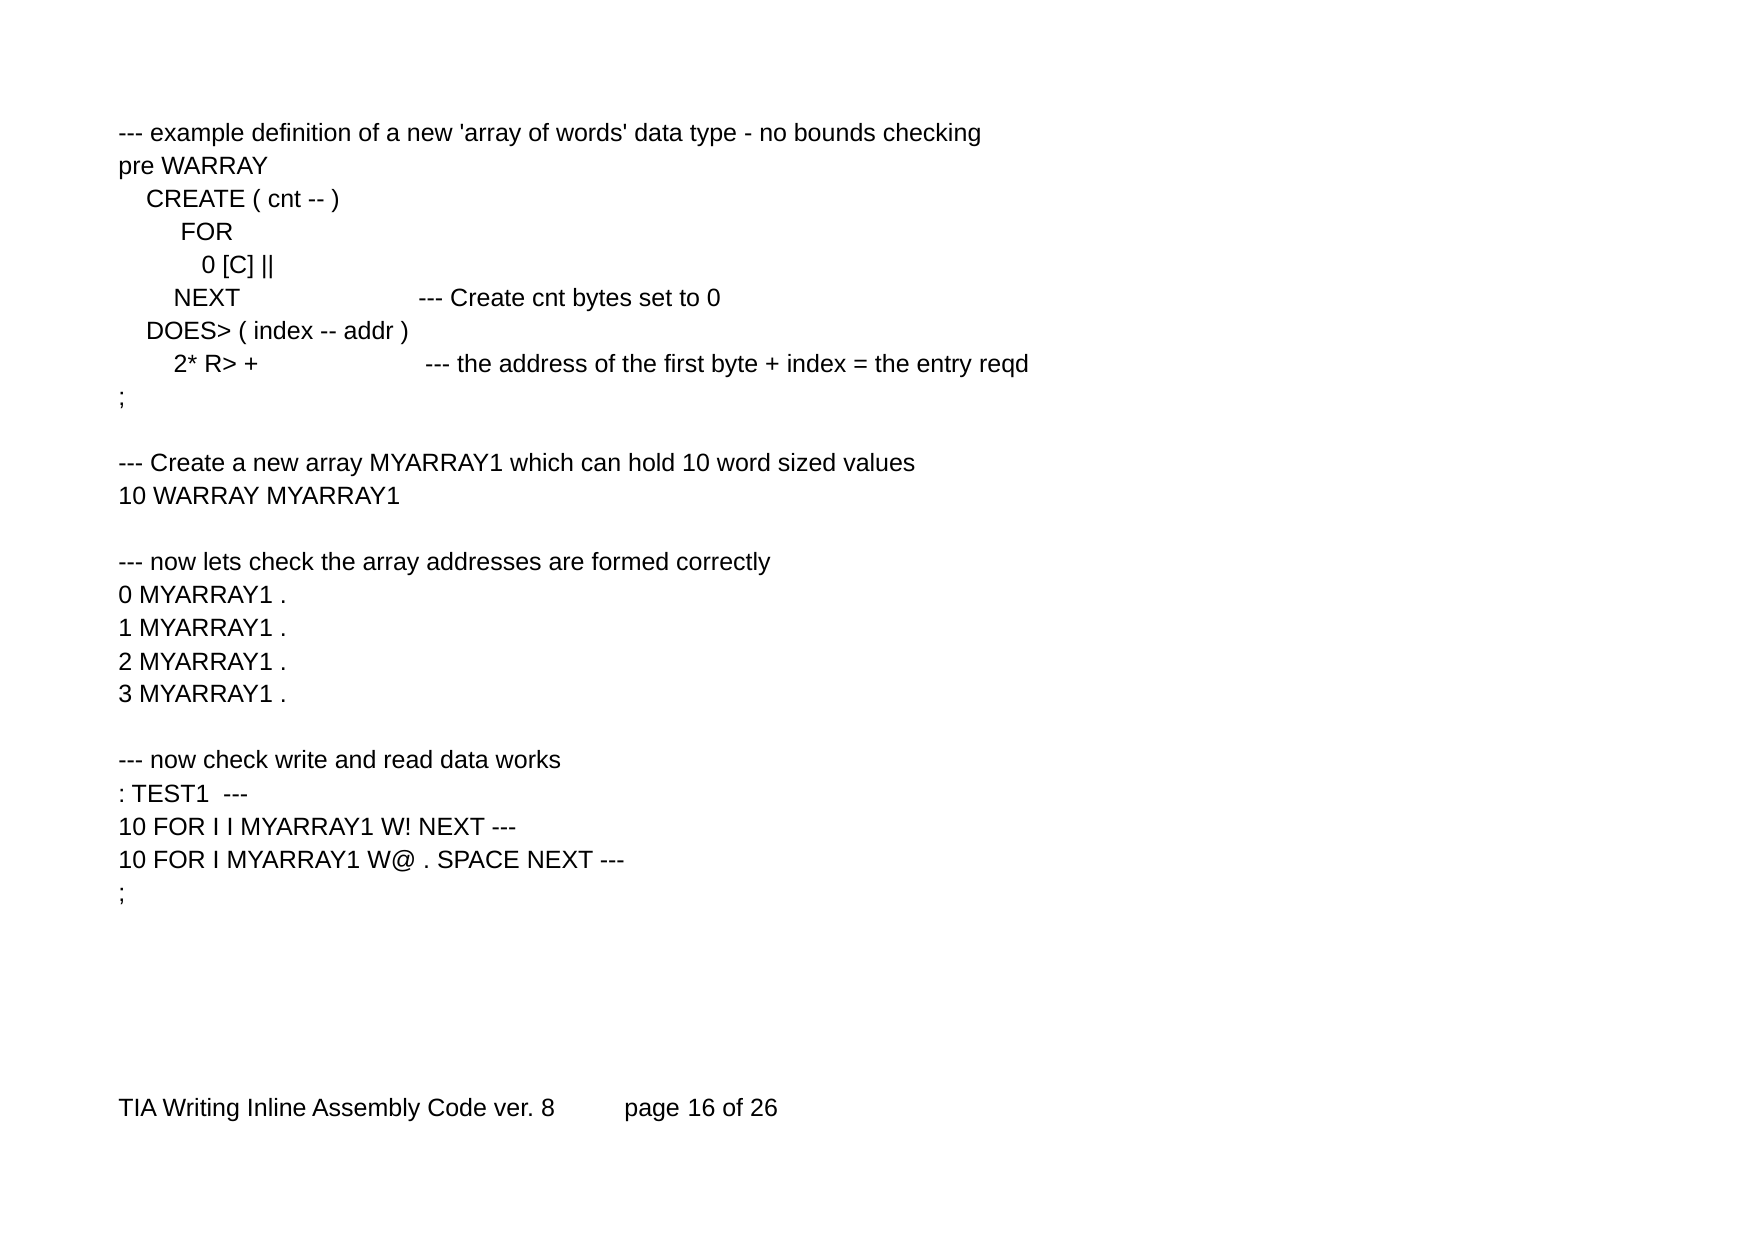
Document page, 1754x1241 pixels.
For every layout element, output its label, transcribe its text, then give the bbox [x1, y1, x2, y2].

text NEXT --- Create cnt bytes set to 0 [118, 283, 1636, 312]
text 10 WARRAY MYARRAY1 [118, 481, 1636, 510]
text 1 MYARRAY1 . [118, 613, 1636, 642]
text --- example definition of a new 'array of words' data type - no bounds checking [118, 118, 1636, 147]
text 2 MYARRAY1 . [118, 646, 1636, 675]
text CREATE ( cnt -- ) [118, 184, 1636, 213]
text --- now lets check the array addresses are formed correctly [118, 547, 1636, 576]
text 2* R> + --- the address of the first byte + index = the entry reqd [118, 349, 1636, 378]
text : TEST1 --- [118, 778, 1636, 807]
text 3 MYARRAY1 . [118, 679, 1636, 708]
text 10 FOR I MYARRAY1 W@ . SPACE NEXT --- [118, 844, 1636, 873]
text pre WARRAY [118, 151, 1636, 180]
text ; [118, 878, 1636, 906]
text --- now check write and read data works [118, 746, 1636, 774]
text FOR [118, 217, 1636, 246]
text 0 MYARRAY1 . [118, 580, 1636, 609]
text DOES> ( index -- addr ) [118, 316, 1636, 345]
text 10 FOR I I MYARRAY1 W! NEXT --- [118, 812, 1636, 840]
text 0 [C] || [118, 250, 1636, 279]
text ; [118, 382, 1636, 411]
text --- Create a new array MYARRAY1 which can hold 10 word sized values [118, 448, 1636, 477]
